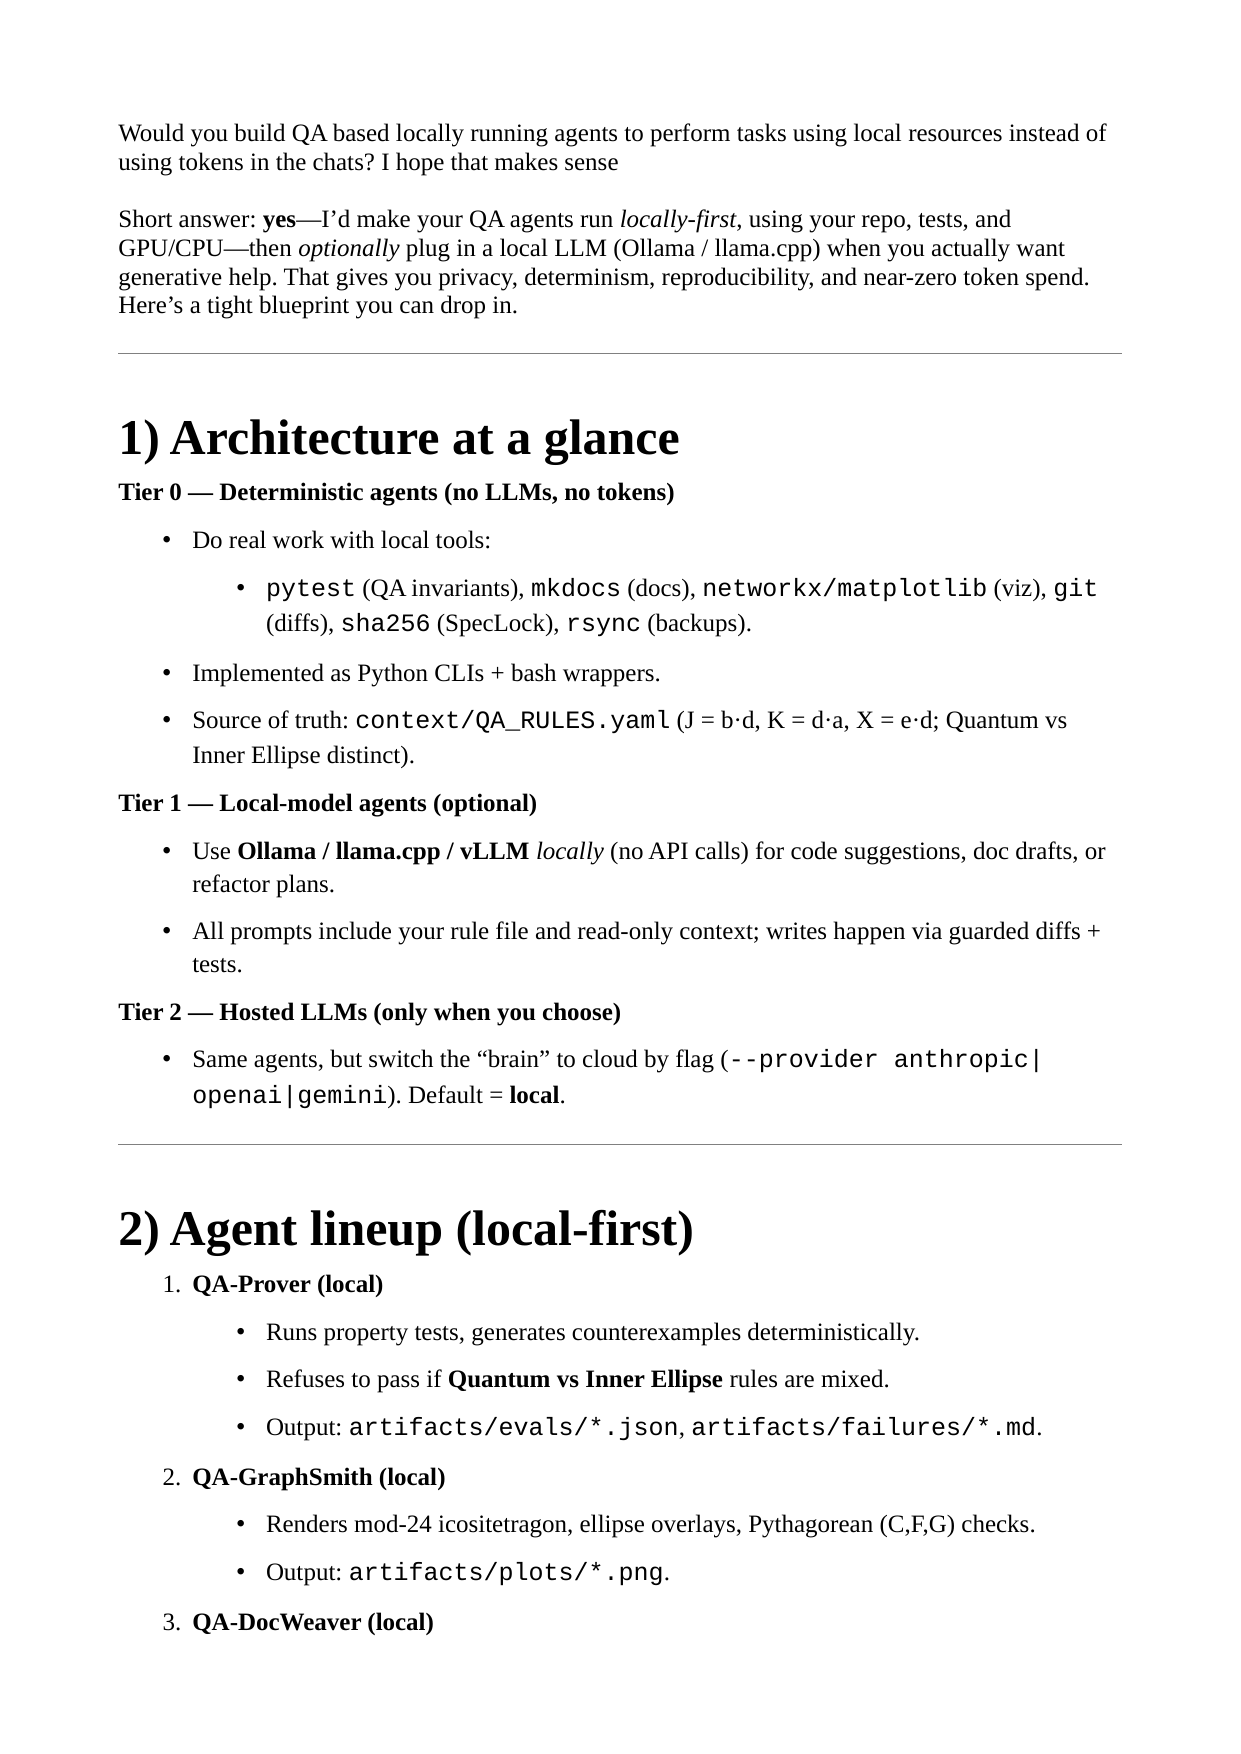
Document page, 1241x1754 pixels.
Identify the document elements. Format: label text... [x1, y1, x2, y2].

text Tier 1 — Local-model agents (optional) [118, 788, 1122, 817]
list QA-GraphSmith (local) [162, 1462, 1122, 1491]
list QA-DocWeaver (local) [162, 1607, 1122, 1636]
list Same agents, but switch the “brain” to cloud by flag (--provider anthropic|openai|gemini). Default = local. [162, 1044, 1122, 1111]
list Do real work with local tools: [162, 525, 1122, 554]
text Tier 2 — Hosted LLMs (only when you choose) [118, 997, 1122, 1026]
list All prompts include your rule file and read-only context; writes happen via guarded diffs + tests. [162, 916, 1122, 978]
subtitle 2) Agent lineup (local-first) [118, 1199, 1122, 1256]
list QA-Prover (local) [162, 1269, 1122, 1298]
list Use Ollama / llama.cpp / vLLM locally (no API calls) for code suggestions, doc drafts, or refactor plans. [162, 836, 1122, 897]
list pytest (QA invariants), mkdocs (docs), networkx/matplotlib (viz), git (diffs), sha256 (SpecLock), rsync (backups). [236, 573, 1122, 639]
subtitle 1) Architecture at a glance [118, 407, 1122, 465]
list Runs property tests, generates counterexamples deterministically. [236, 1317, 1122, 1345]
text Tier 0 — Deterministic agents (no LLMs, no tokens) [118, 477, 1122, 506]
list Implemented as Python CLIs + bash wrappers. [162, 658, 1122, 687]
list Output: artifacts/plots/*.png. [236, 1557, 1122, 1588]
list Renders mod-24 icositetragon, ellipse overlays, Pythagorean (C,F,G) checks. [236, 1509, 1122, 1538]
list Source of truth: context/QA_RULES.yaml (J = b·d, K = d·a, X = e·d; Quantum vs Inner Ellipse distinct). [162, 705, 1122, 769]
text Here’s a tight blueprint you can drop in. [118, 291, 1122, 319]
list Refuses to pass if Quantum vs Inner Ellipse rules are mixed. [236, 1364, 1122, 1393]
list Output: artifacts/evals/*.json, artifacts/failures/*.md. [236, 1412, 1122, 1443]
text Would you build QA based locally running agents to perform tasks using local resources instead of using tokens in the chats? I hope that makes sense Short answer: yes—I’d make your QA agents run locally-first, using your repo, tests, and GPU/CPU—then optionally plug in a local LLM (Ollama / llama.cpp) when you actually want generative help. That gives you privacy, determinism, reproducibility, and near-zero token spend. [118, 118, 1122, 291]
